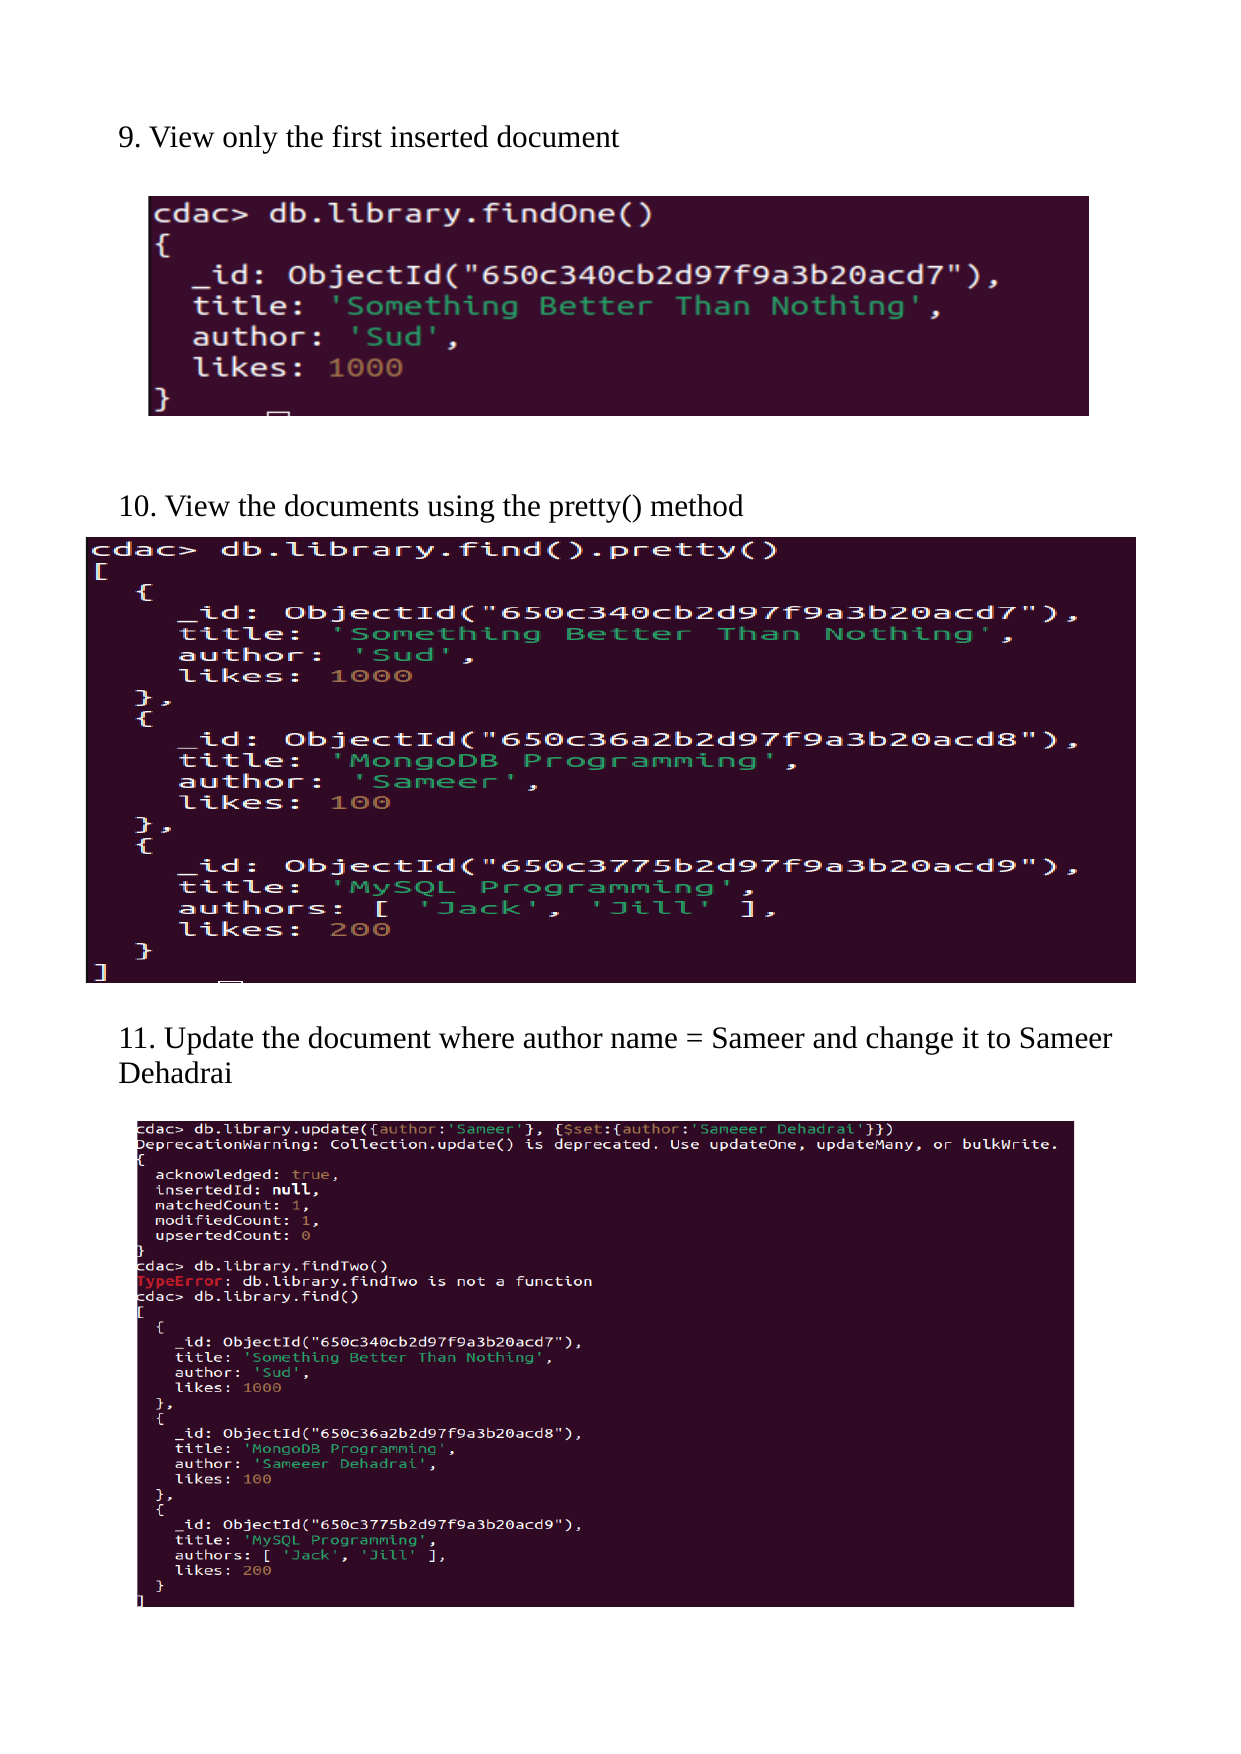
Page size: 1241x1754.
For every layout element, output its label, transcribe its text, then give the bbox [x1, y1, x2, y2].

text 11. Update the document where author name = Sameer and change it to Sameer Dehadrai [118, 1019, 1122, 1091]
picture [85, 537, 1136, 983]
text 9. View only the first inserted document [118, 118, 1122, 154]
picture [148, 196, 1089, 416]
picture [137, 1121, 1075, 1607]
text 10. View the documents using the pretty() method [118, 488, 1122, 523]
